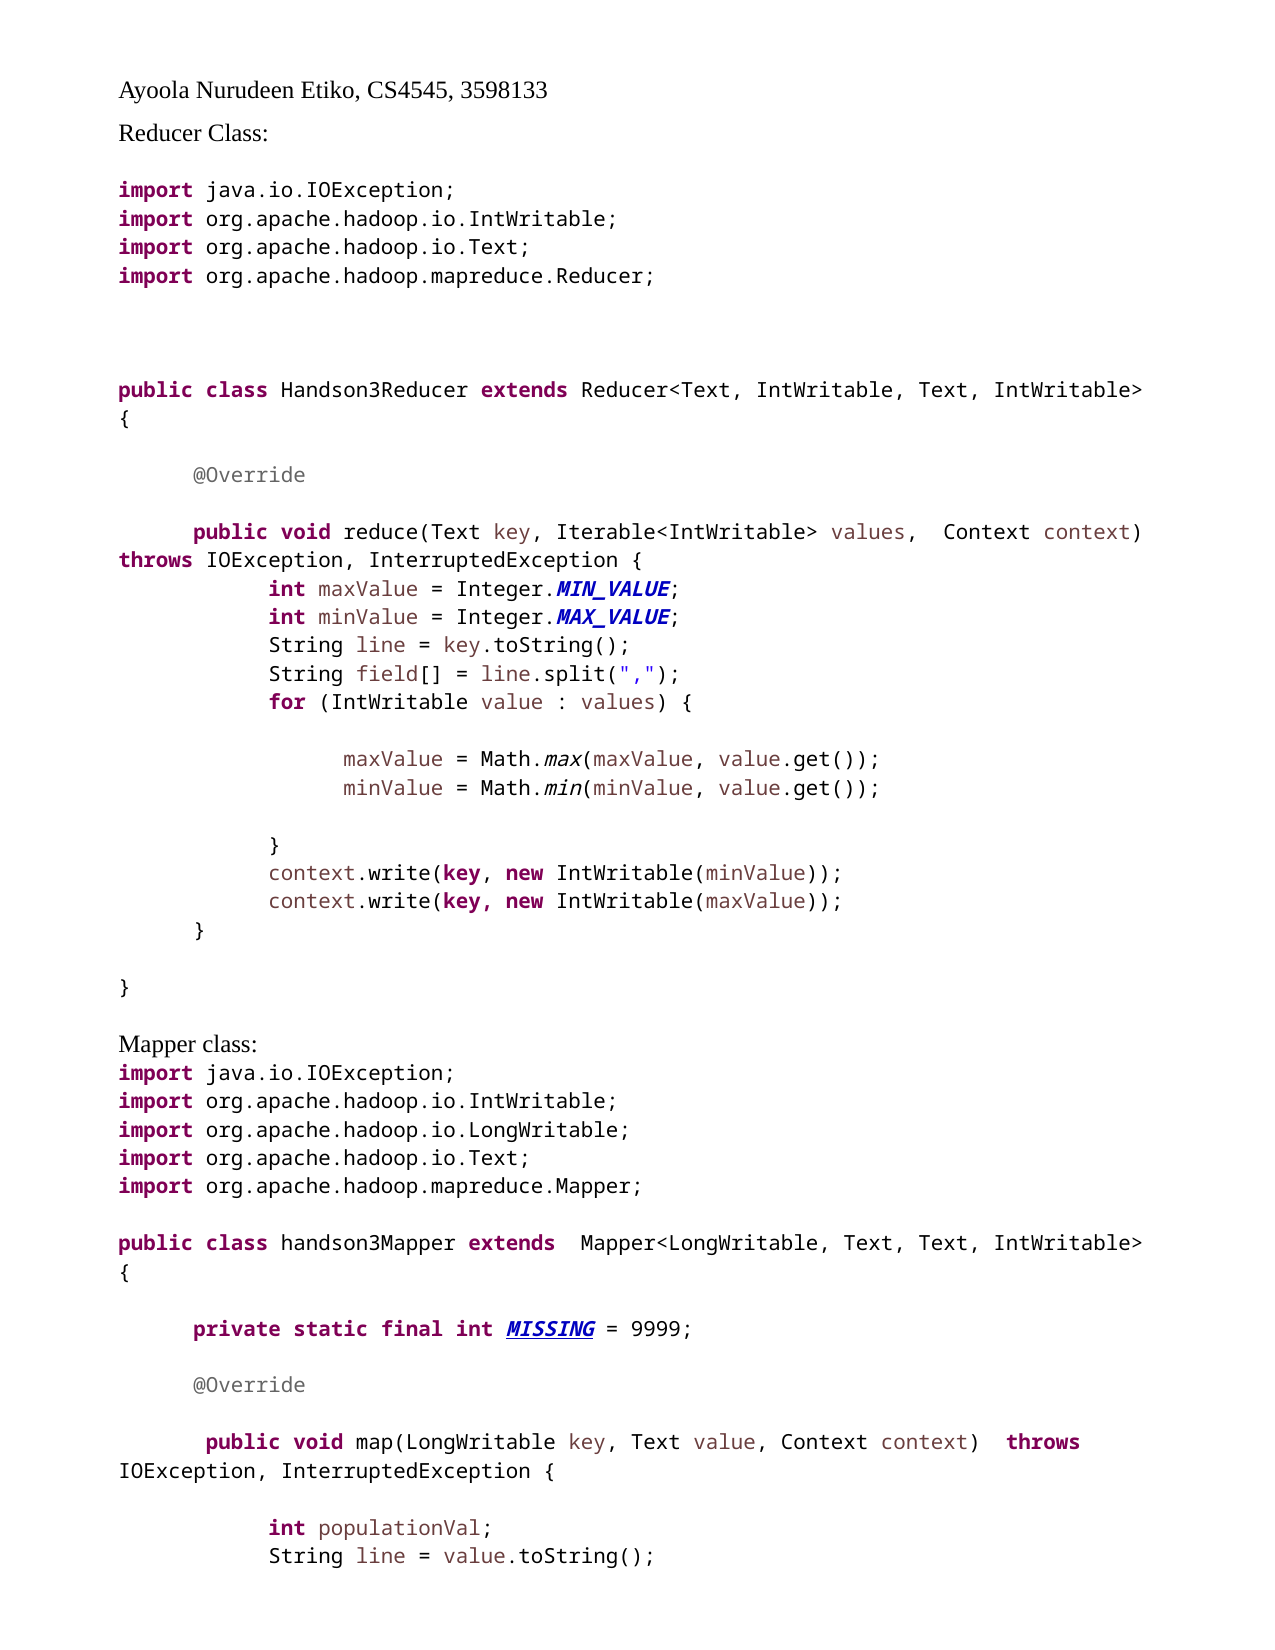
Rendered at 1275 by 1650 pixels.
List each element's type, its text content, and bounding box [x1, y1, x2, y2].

text String field[] = line.split(","); [118, 659, 1157, 687]
text public void reduce(Text key, Iterable<IntWritable> values, Context context) throws IOException, InterruptedException { [118, 517, 1157, 574]
text import java.io.IOException; [118, 1058, 1157, 1086]
text public void map(LongWritable key, Text value, Context context) throws IOException, InterruptedException { [118, 1427, 1157, 1484]
text int populationVal; [118, 1513, 1157, 1541]
text Mapper class: [118, 1029, 1157, 1058]
text @Override [118, 460, 1157, 488]
text context.write(key, new IntWritable(maxValue)); [118, 887, 1157, 915]
text String line = key.toString(); [118, 631, 1157, 659]
text } [118, 972, 1157, 1000]
text private static final int MISSING = 9999; [118, 1314, 1157, 1342]
text public class handson3Mapper extends Mapper<LongWritable, Text, Text, IntWritable> { [118, 1228, 1157, 1285]
text } [118, 830, 1157, 858]
text public class Handson3Reducer extends Reducer<Text, IntWritable, Text, IntWritable> { [118, 375, 1157, 432]
text Reducer Class: [118, 118, 1157, 147]
text int minValue = Integer.MAX_VALUE; [118, 602, 1157, 631]
text } [118, 915, 1157, 943]
text import org.apache.hadoop.io.IntWritable; [118, 1086, 1157, 1115]
text import org.apache.hadoop.io.LongWritable; [118, 1115, 1157, 1143]
text String line = value.toString(); [118, 1541, 1157, 1570]
text maxValue = Math.max(maxValue, value.get()); [118, 744, 1157, 773]
text import org.apache.hadoop.mapreduce.Mapper; [118, 1172, 1157, 1200]
text minValue = Math.min(minValue, value.get()); [118, 773, 1157, 801]
text import org.apache.hadoop.mapreduce.Reducer; [118, 261, 1157, 289]
text context.write(key, new IntWritable(minValue)); [118, 858, 1157, 887]
text int maxValue = Integer.MIN_VALUE; [118, 574, 1157, 602]
text import org.apache.hadoop.io.IntWritable; [118, 204, 1157, 232]
text import java.io.IOException; [118, 176, 1157, 204]
text for (IntWritable value : values) { [118, 687, 1157, 716]
text import org.apache.hadoop.io.Text; [118, 1143, 1157, 1172]
text import org.apache.hadoop.io.Text; [118, 232, 1157, 261]
text @Override [118, 1371, 1157, 1399]
